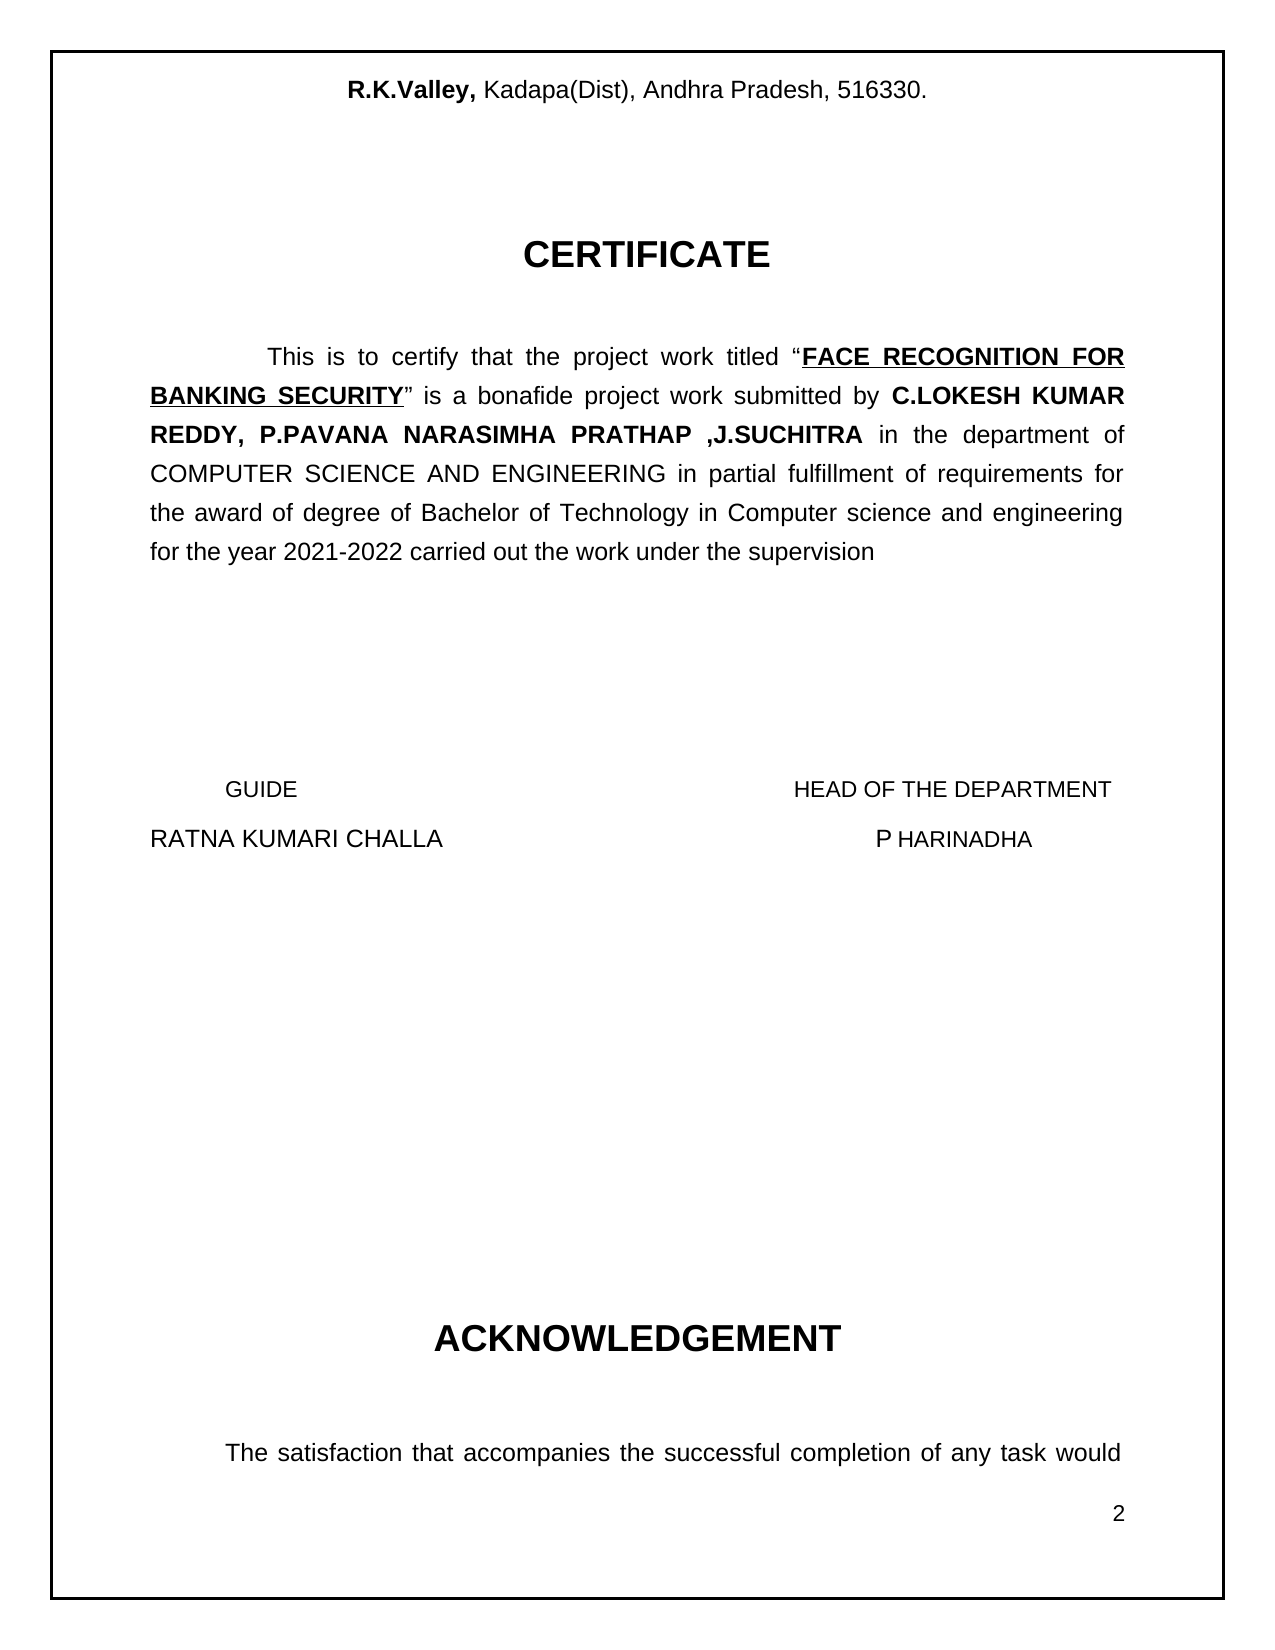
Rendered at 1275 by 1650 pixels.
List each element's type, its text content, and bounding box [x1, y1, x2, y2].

text RATNA KUMARI CHALLA P HARINADHA [150, 824, 1125, 853]
text R.K.Valley, Kadapa(Dist), Andhra Pradesh, 516330. [156, 75, 1119, 104]
text The satisfaction that accompanies the successful completion of any task would [152, 1438, 1123, 1467]
text This is to certify that the project work titled “FACE RECOGNITION FOR BANKING SECURITY” is a bonafide project work submitted by C.LOKESH KUMAR REDDY, P.PAVANA NARASIMHA PRATHAP ,J.SUCHITRA in the department of COMPUTER SCIENCE AND ENGINEERING in partial fulfillment of requirements for the award of degree of Bachelor of Technology in Computer science and engineering for the year 2021-2022 carried out the work under the supervision [150, 342, 1125, 566]
text GUIDE HEAD OF THE DEPARTMENT [225, 776, 1125, 803]
text CERTIFICATE [523, 232, 1125, 275]
text ACKNOWLEDGEMENT [150, 1316, 1125, 1359]
